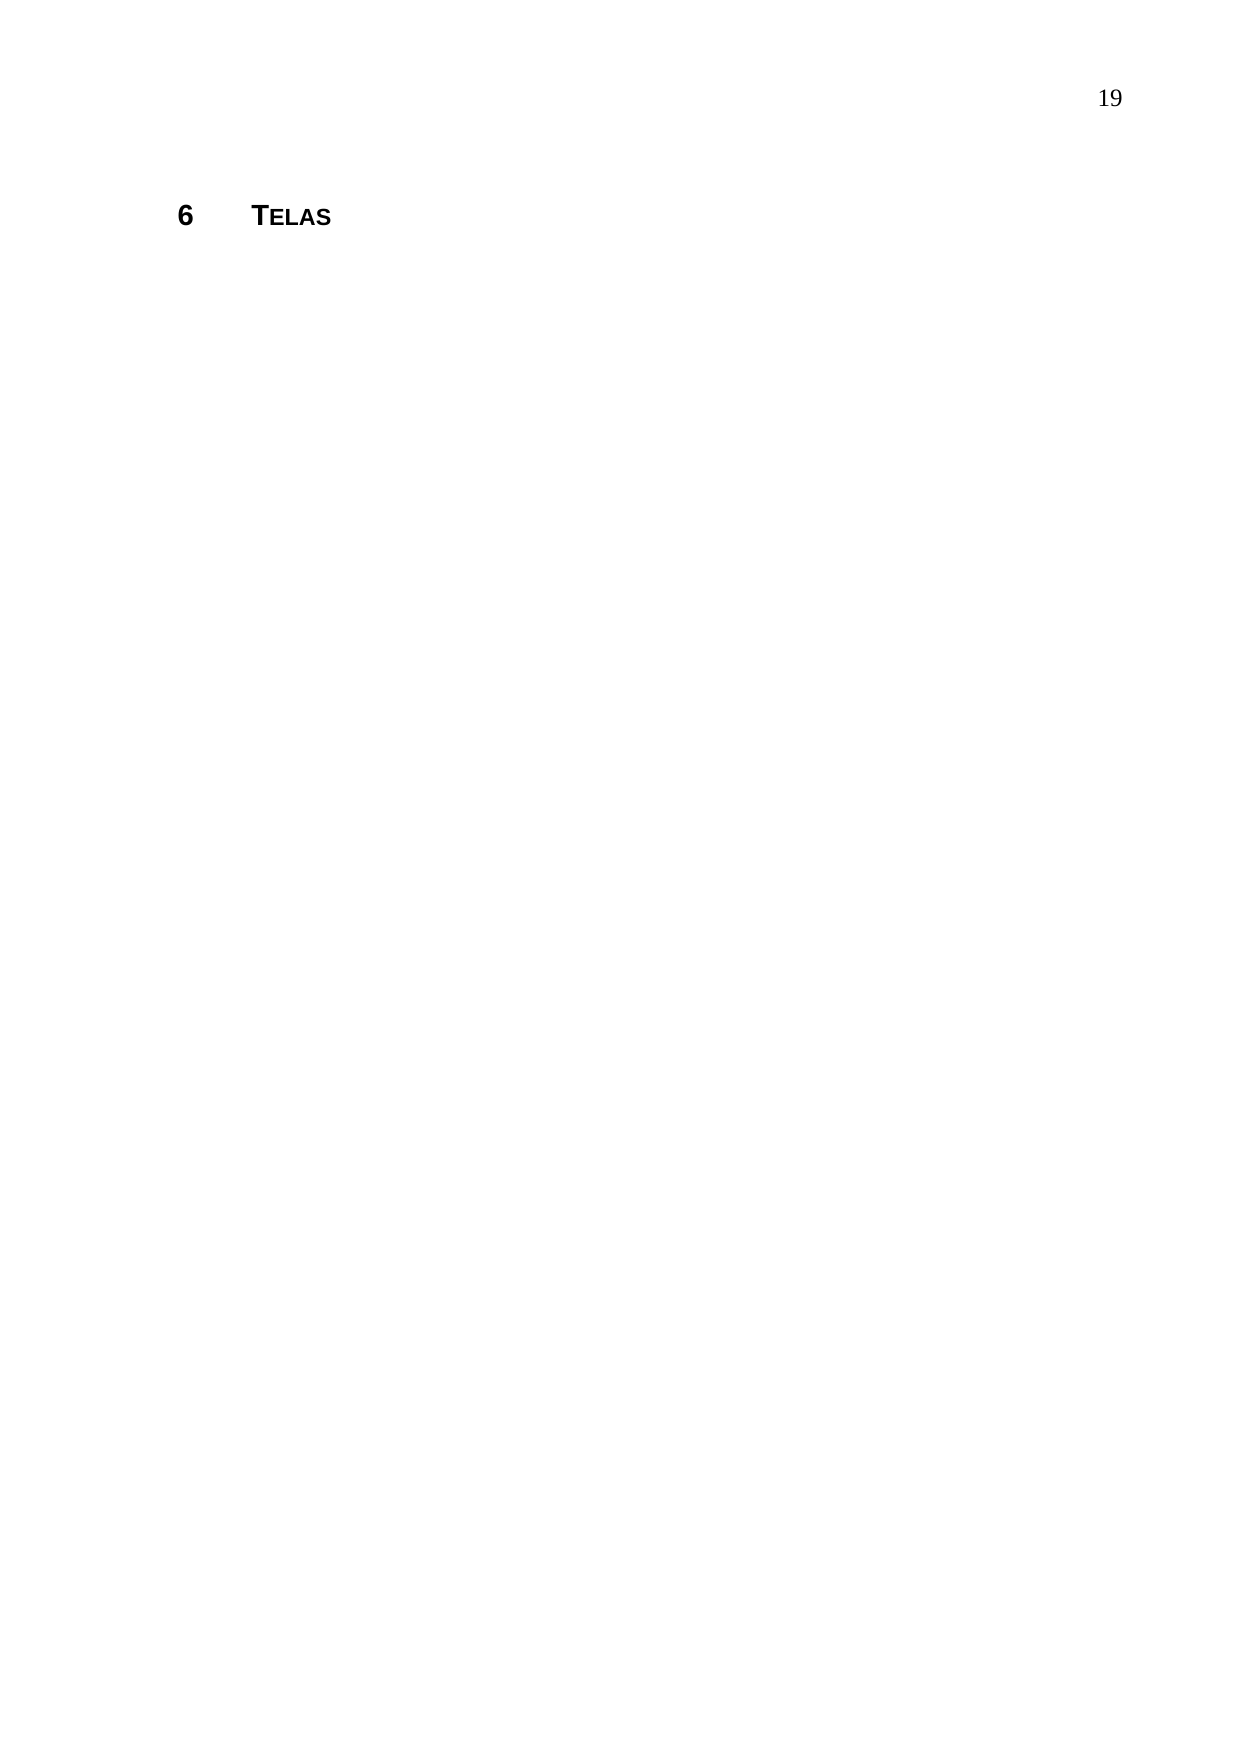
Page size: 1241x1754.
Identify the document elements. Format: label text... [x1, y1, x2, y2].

subtitle Telas [177, 198, 1122, 231]
